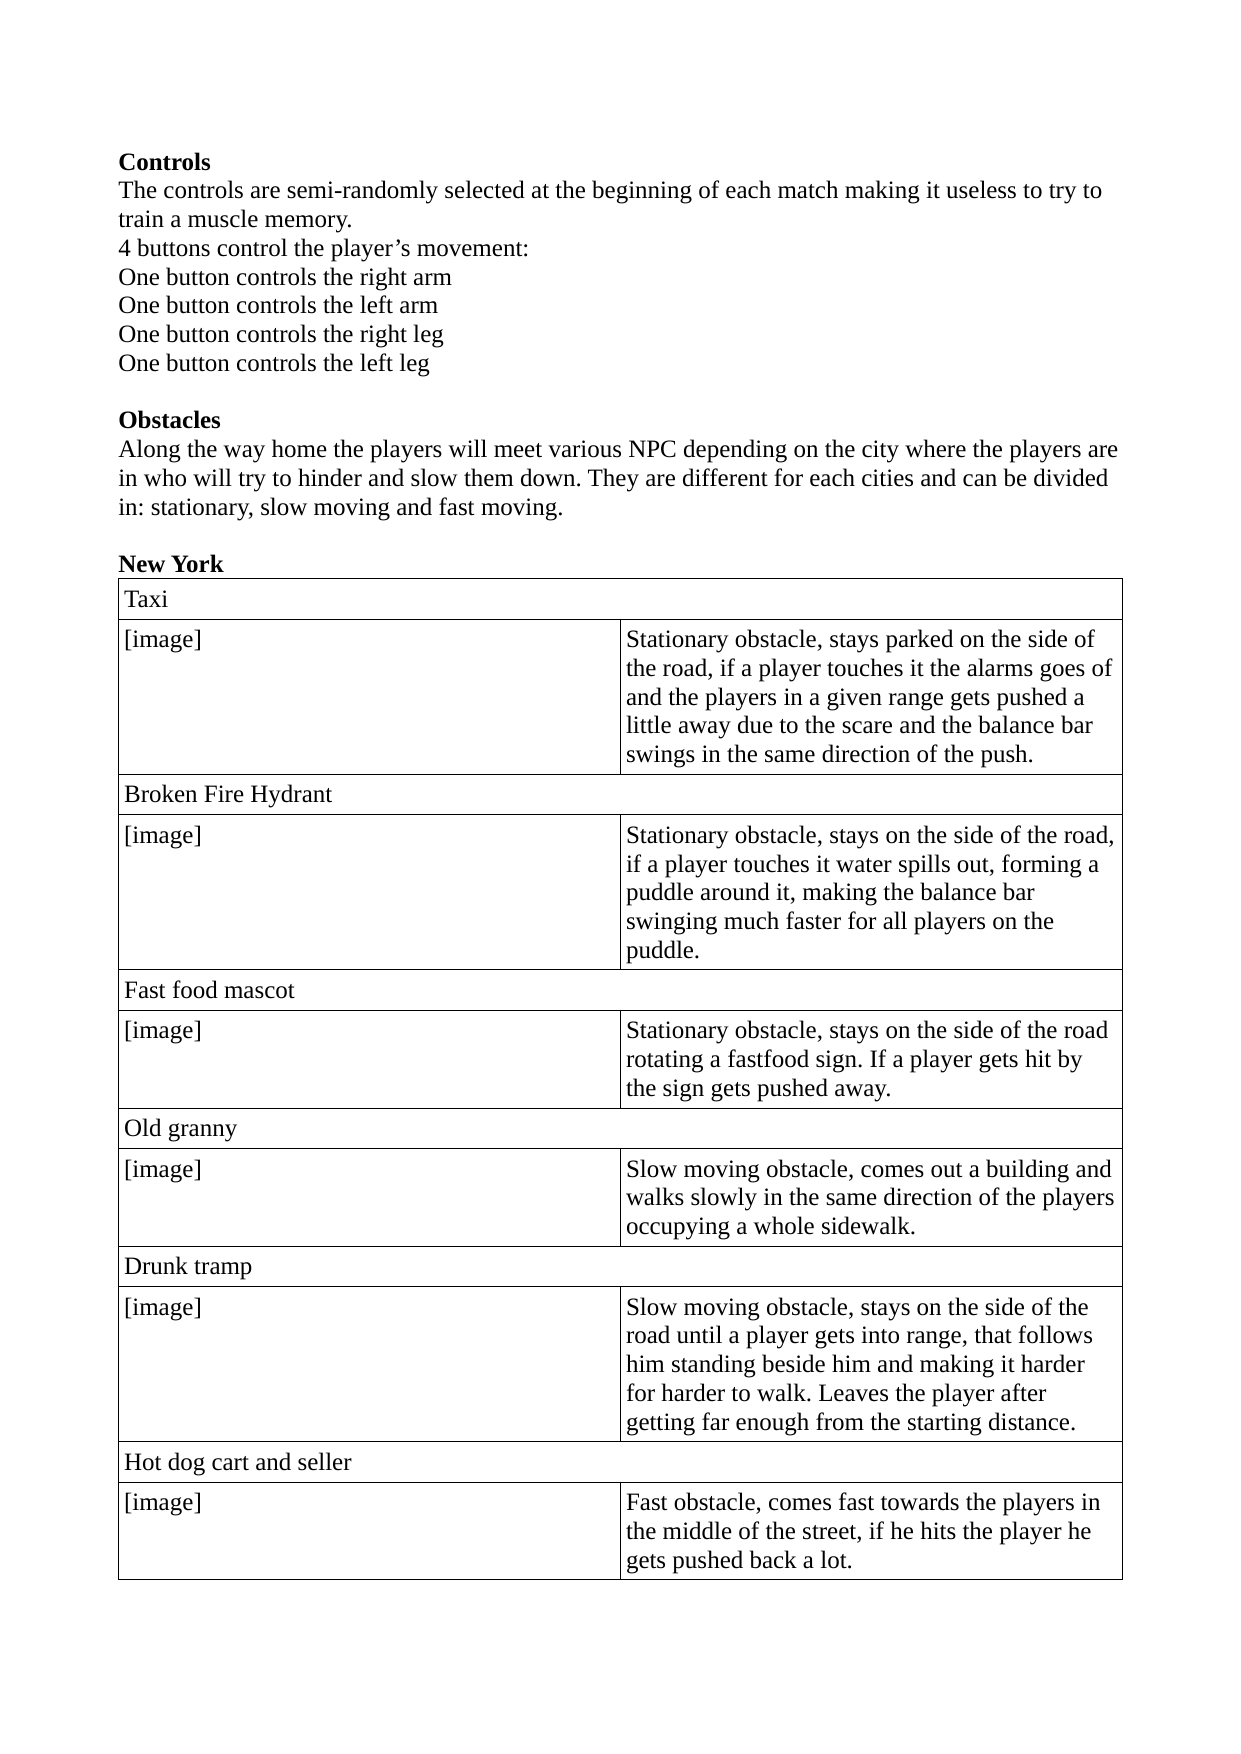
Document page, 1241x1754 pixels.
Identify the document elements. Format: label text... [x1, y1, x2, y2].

text 4 buttons control the player’s movement: [118, 233, 1122, 262]
table_cell [image] [119, 1287, 620, 1441]
table_cell Stationary obstacle, stays parked on the side of the road, if a player touches it the alarms goes of and the players in a given range gets pushed a little away due to the scare and the balance bar swings in the same direction of the push. [621, 620, 1122, 774]
text Obstacles [118, 406, 1122, 434]
table_cell [image] [119, 1483, 620, 1579]
table_cell [image] [119, 1149, 620, 1246]
text One button controls the right leg [118, 319, 1122, 348]
table_cell Stationary obstacle, stays on the side of the road rotating a fastfood sign. If a player gets hit by the sign gets pushed away. [621, 1011, 1122, 1107]
table_cell Slow moving obstacle, stays on the side of the road until a player gets into range, that follows him standing beside him and making it harder for harder to walk. Leaves the player after getting far enough from the starting distance. [621, 1287, 1122, 1441]
table_cell [image] [119, 620, 620, 774]
table_cell Slow moving obstacle, comes out a building and walks slowly in the same direction of the players occupying a whole sidewalk. [621, 1149, 1122, 1246]
table_cell Fast obstacle, comes fast towards the players in the middle of the street, if he hits the player he gets pushed back a lot. [621, 1483, 1122, 1579]
text One button controls the left arm [118, 291, 1122, 319]
table_cell Drunk tramp [119, 1247, 1122, 1286]
table_cell [image] [119, 1011, 620, 1107]
text One button controls the right arm [118, 262, 1122, 291]
table_cell Hot dog cart and seller [119, 1442, 1122, 1482]
table_cell Old granny [119, 1109, 1122, 1148]
table_cell Broken Fire Hydrant [119, 775, 1122, 814]
table_header Taxi [119, 579, 1122, 618]
text New York [118, 549, 1122, 578]
text The controls are semi-randomly selected at the beginning of each match making it useless to try to train a muscle memory. [118, 176, 1122, 233]
table_cell Fast food mascot [119, 970, 1122, 1010]
text Along the way home the players will meet various NPC depending on the city where the players are in who will try to hinder and slow them down. They are different for each cities and can be divided in: stationary, slow moving and fast moving. [118, 434, 1122, 521]
table_cell Stationary obstacle, stays on the side of the road, if a player touches it water spills out, forming a puddle around it, making the balance bar swinging much faster for all players on the puddle. [621, 815, 1122, 969]
text Controls [118, 147, 1122, 176]
table_cell [image] [119, 815, 620, 969]
text One button controls the left leg [118, 348, 1122, 377]
